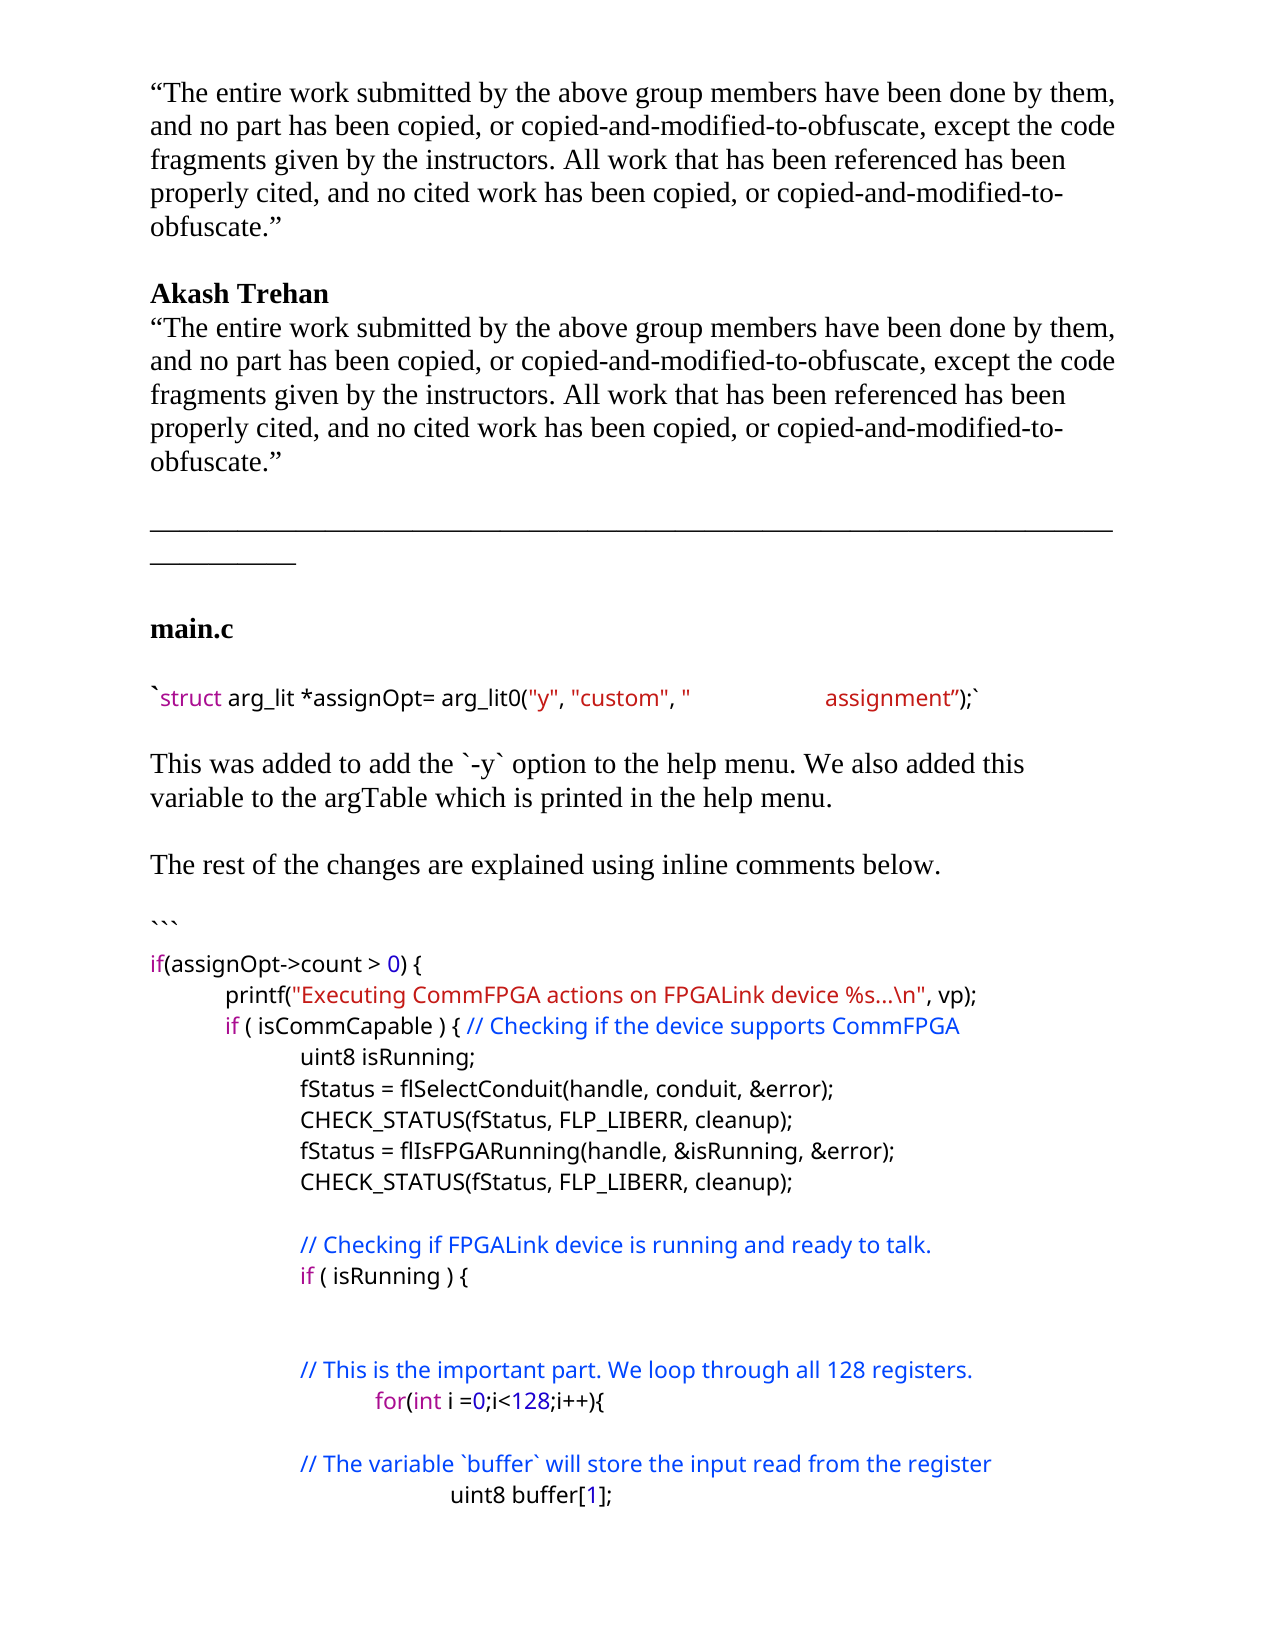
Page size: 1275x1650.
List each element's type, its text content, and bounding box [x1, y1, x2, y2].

text main.c [150, 612, 1125, 645]
text CHECK_STATUS(fStatus, FLP_LIBERR, cleanup); [150, 1166, 1125, 1198]
text ``` [150, 914, 1125, 948]
text uint8 buffer[1]; [150, 1479, 1125, 1510]
text “The entire work submitted by the above group members have been done by them, and no part has been copied, or copied-and-modified-to-obfuscate, except the code fragments given by the instructors. All work that has been referenced has been properly cited, and no cited work has been copied, or copied-and-modified-to-obfuscate.” [150, 310, 1125, 477]
text CHECK_STATUS(fStatus, FLP_LIBERR, cleanup); [150, 1104, 1125, 1135]
text // Checking if FPGALink device is running and ready to talk. [150, 1229, 1125, 1260]
text Akash Trehan [150, 276, 1125, 310]
text `struct arg_lit *assignOpt= arg_lit0("y", "custom", " assignment”);` [150, 679, 1125, 713]
text // This is the important part. We loop through all 128 registers. [150, 1354, 1125, 1385]
text if(assignOpt->count > 0) { [150, 948, 1125, 979]
text This was added to add the `-y` option to the help menu. We also added this variable to the argTable which is printed in the help menu. [150, 746, 1125, 813]
text if ( isCommCapable ) { // Checking if the device supports CommFPGA [150, 1010, 1125, 1041]
text printf("Executing CommFPGA actions on FPGALink device %s...\n", vp); [150, 979, 1125, 1010]
text ————————————————————————————————— ————— [150, 511, 1125, 578]
text uint8 isRunning; [150, 1041, 1125, 1073]
text “The entire work submitted by the above group members have been done by them, and no part has been copied, or copied-and-modified-to-obfuscate, except the code fragments given by the instructors. All work that has been referenced has been properly cited, and no cited work has been copied, or copied-and-modified-to-obfuscate.” [150, 75, 1125, 243]
text // The variable `buffer` will store the input read from the register [150, 1448, 1125, 1479]
text The rest of the changes are explained using inline comments below. [150, 847, 1125, 881]
text fStatus = flIsFPGARunning(handle, &isRunning, &error); [150, 1135, 1125, 1166]
text if ( isRunning ) { [150, 1260, 1125, 1291]
text for(int i =0;i<128;i++){ [150, 1385, 1125, 1416]
text fStatus = flSelectConduit(handle, conduit, &error); [150, 1073, 1125, 1104]
